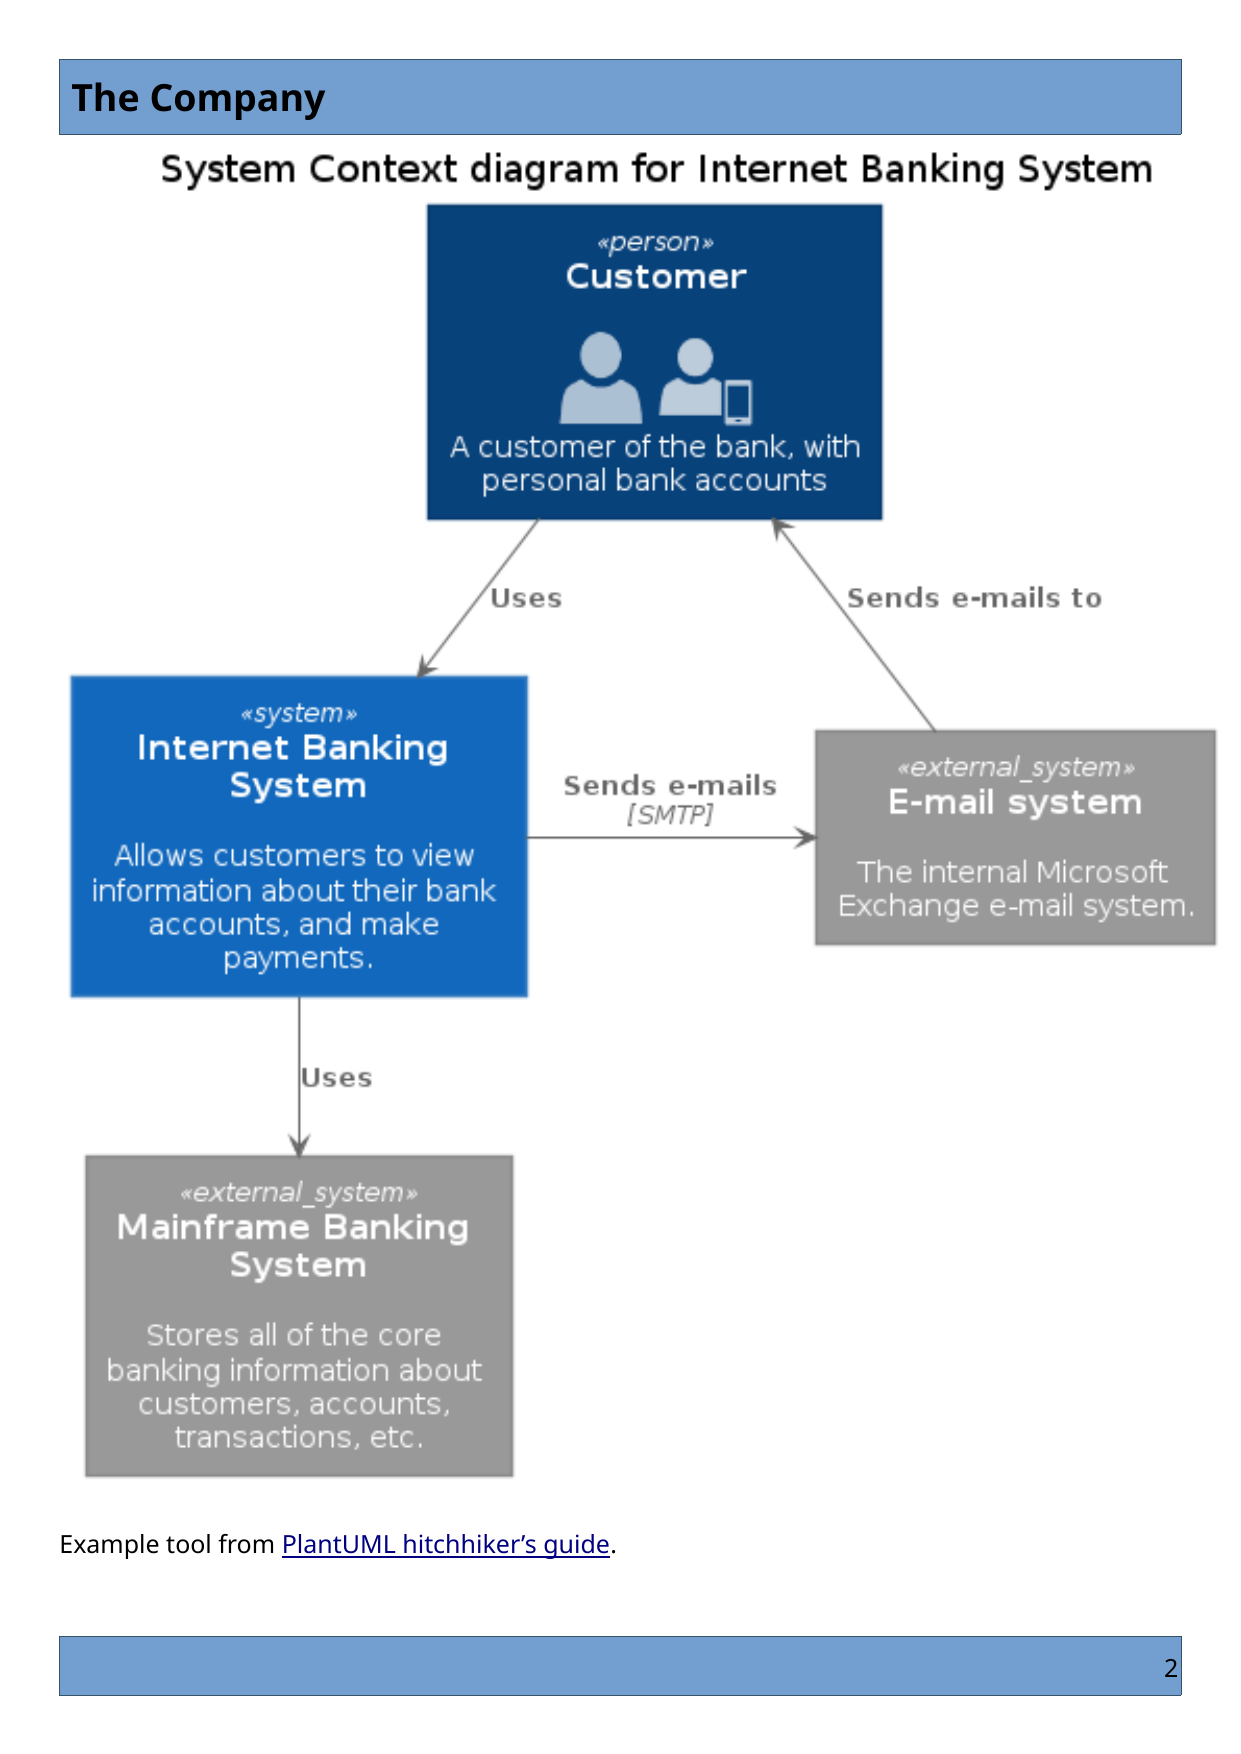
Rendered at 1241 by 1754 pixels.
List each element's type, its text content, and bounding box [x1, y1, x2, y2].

text Example tool from PlantUML hitchhiker’s guide. [59, 1527, 1181, 1561]
picture [59, 147, 1234, 1496]
